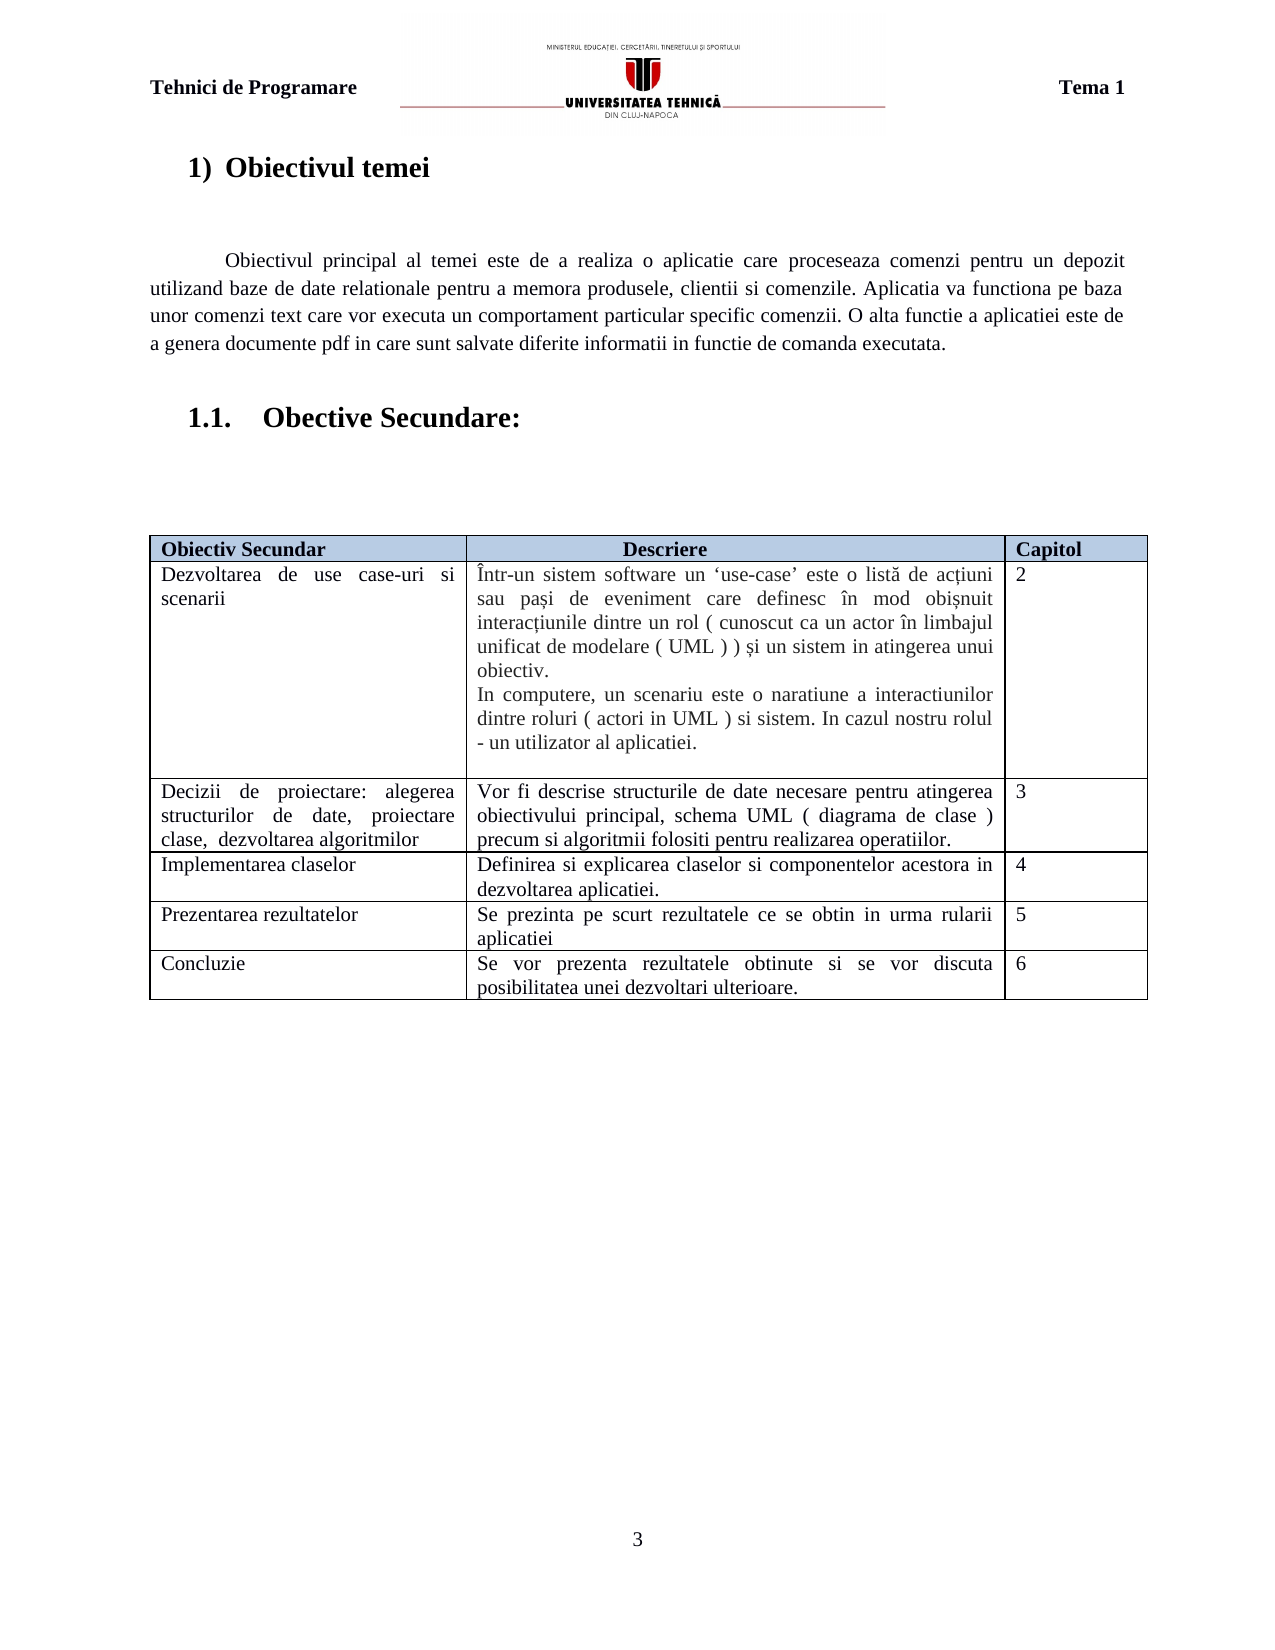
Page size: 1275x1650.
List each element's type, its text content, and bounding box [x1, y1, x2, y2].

table_cell Implementarea claselor [151, 853, 466, 901]
table_cell Vor fi descrise structurile de date necesare pentru atingerea obiectivului principal, schema UML ( diagrama de clase ) precum si algoritmii folositi pentru realizarea operatiilor. [467, 779, 1004, 851]
text Obiectivul principal al temei este de a realiza o aplicatie care proceseaza comenzi pentru un depozit utilizand baze de date relationale pentru a memora produsele, clientii si comenzile. Aplicatia va functiona pe baza unor comenzi text care vor executa un comportament particular specific comenzii. O alta functie a aplicatiei este de a genera documente pdf in care sunt salvate diferite informatii in functie de comanda executata. [150, 248, 1125, 355]
table_cell 4 [1006, 853, 1147, 901]
table_cell Se vor prezenta rezultatele obtinute si se vor discuta posibilitatea unei dezvoltari ulterioare. [467, 951, 1004, 999]
table_cell Decizii de proiectare: alegerea structurilor de date, proiectare clase, dezvoltarea algoritmilor [151, 779, 466, 851]
table_cell Dezvoltarea de use case-uri si scenarii [151, 562, 466, 778]
subtitle Obiectivul temei [187, 150, 1125, 183]
table_header Obiectiv Secundar [151, 536, 466, 561]
table_cell Concluzie [151, 951, 466, 999]
table_cell 5 [1006, 902, 1147, 950]
table_cell 3 [1006, 779, 1147, 851]
table_cell 6 [1006, 951, 1147, 999]
table_cell Se prezinta pe scurt rezultatele ce se obtin in urma rularii aplicatiei [467, 902, 1004, 950]
picture [400, 13, 886, 136]
table_cell Într-un sistem software un ‘use-case’ este o listă de acțiuni sau pași de eveniment care definesc în mod obișnuit interacțiunile dintre un rol ( cunoscut ca un actor în limbajul unificat de modelare ( UML ) ) și un sistem in atingerea unui obiectiv. In computere, un scenariu este o naratiune a interactiunilor dintre roluri ( actori in UML ) si sistem. In cazul nostru rolul - un utilizator al aplicatiei. [467, 562, 1004, 778]
table_header Capitol [1006, 536, 1147, 561]
table_cell Definirea si explicarea claselor si componentelor acestora in dezvoltarea aplicatiei. [467, 853, 1004, 901]
table_cell 2 [1006, 562, 1147, 778]
table_cell Prezentarea rezultatelor [151, 902, 466, 950]
table_header Descriere [467, 536, 1004, 561]
subtitle Obective Secundare: [187, 400, 1125, 433]
